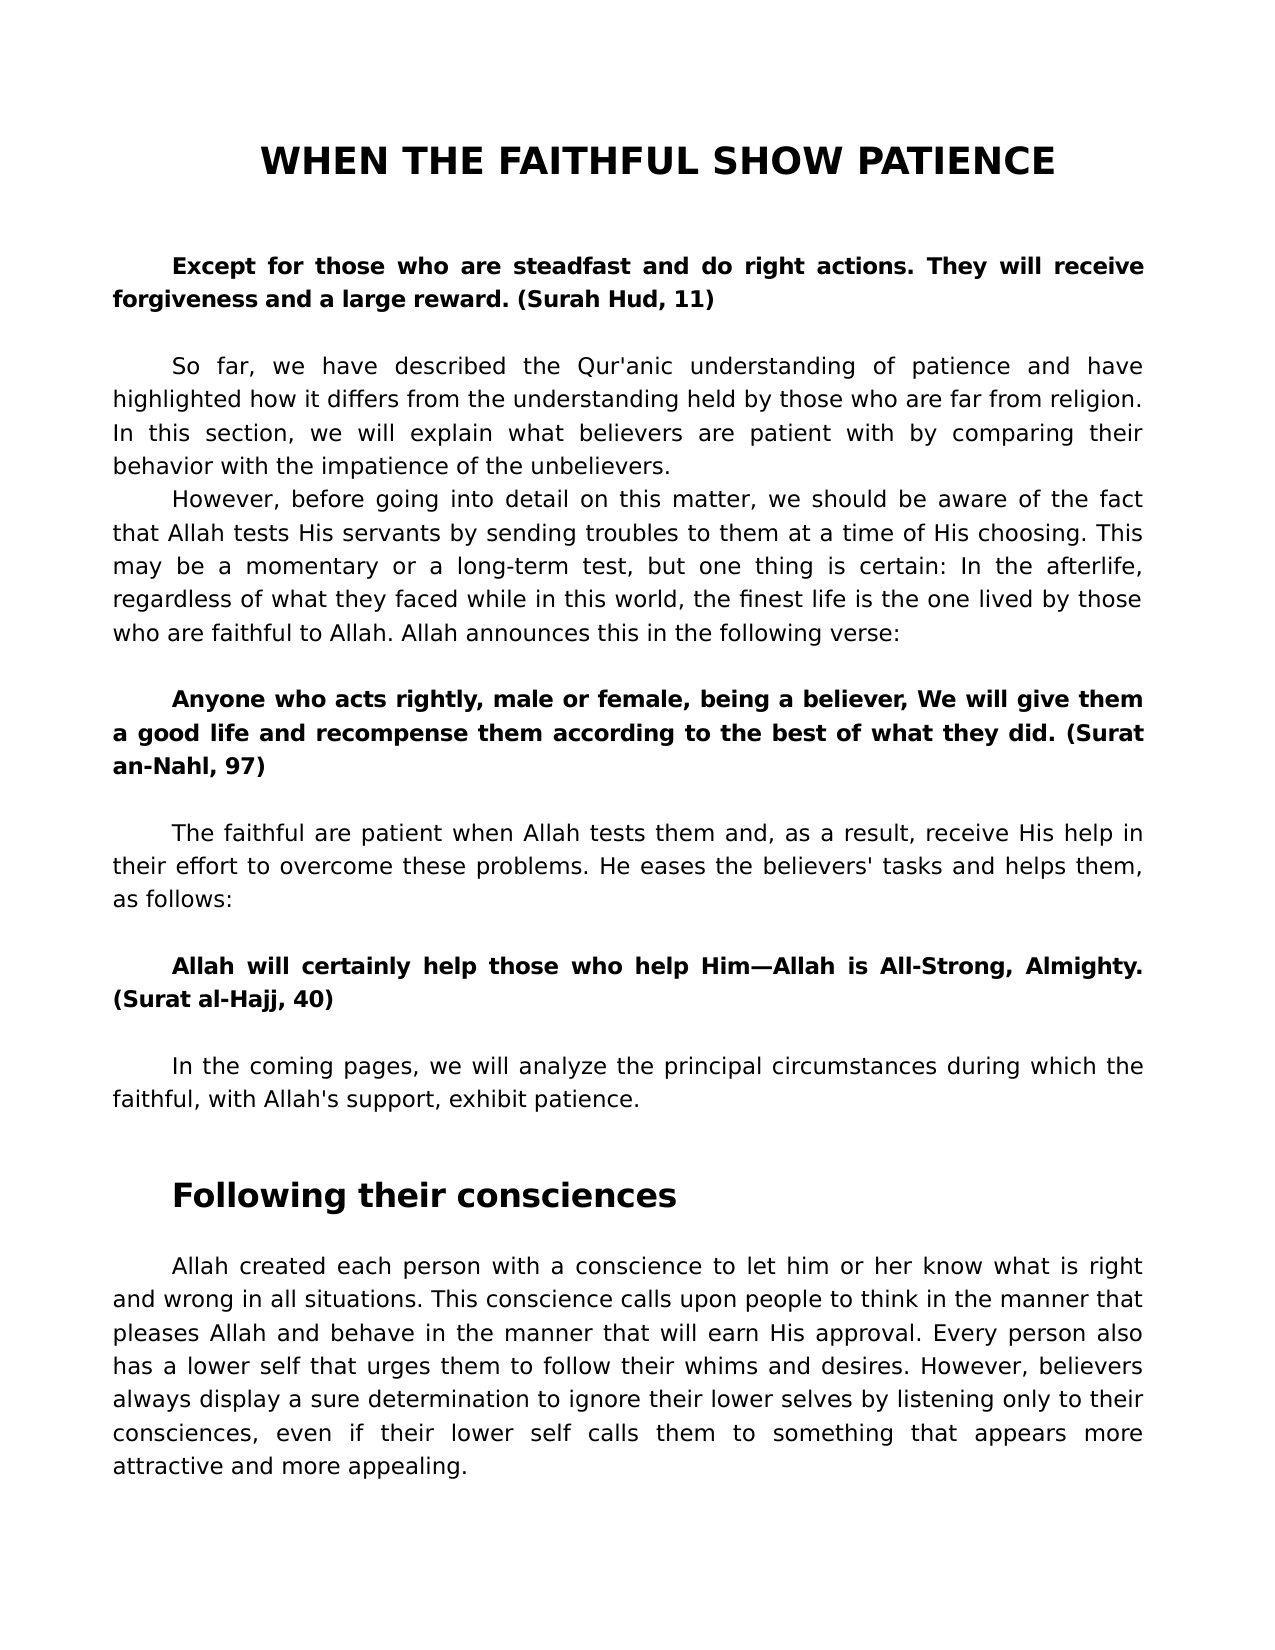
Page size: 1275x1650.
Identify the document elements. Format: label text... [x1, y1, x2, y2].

text Following their consciences [112, 1181, 1145, 1214]
text Except for those who are steadfast and do right actions. They will receive forgiveness and a large reward. (Surah Hud, 11) [112, 248, 1145, 314]
text Allah will certainly help those who help Him—Allah is All-Strong, Almighty. (Surat al-Hajj, 40) [112, 948, 1145, 1014]
text Anyone who acts rightly, male or female, being a believer, We will give them a good life and recompense them according to the best of what they did. (Surat an-Nahl, 97) [112, 681, 1145, 781]
text In the coming pages, we will analyze the principal circumstances during which the faithful, with Allah's support, exhibit patience. [112, 1048, 1145, 1114]
text Allah created each person with a conscience to let him or her know what is right and wrong in all situations. This conscience calls upon people to think in the manner that pleases Allah and behave in the manner that will earn His approval. Every person also has a lower self that urges them to follow their whims and desires. However, believers always display a sure determination to ignore their lower selves by listening only to their consciences, even if their lower self calls them to something that appears more attractive and more appealing. [112, 1248, 1145, 1481]
text WHEN THE FAITHFUL SHOW PATIENCE [112, 148, 1145, 181]
text However, before going into detail on this matter, we should be aware of the fact that Allah tests His servants by sending troubles to them at a time of His choosing. This may be a momentary or a long-term test, but one thing is certain: In the afterlife, regardless of what they faced while in this world, the finest life is the one lived by those who are faithful to Allah. Allah announces this in the following verse: [112, 481, 1145, 648]
text So far, we have described the Qur'anic understanding of patience and have highlighted how it differs from the understanding held by those who are far from religion. In this section, we will explain what believers are patient with by comparing their behavior with the impatience of the unbelievers. [112, 348, 1145, 481]
text The faithful are patient when Allah tests them and, as a result, receive His help in their effort to overcome these problems. He eases the believers' tasks and helps them, as follows: [112, 814, 1145, 914]
